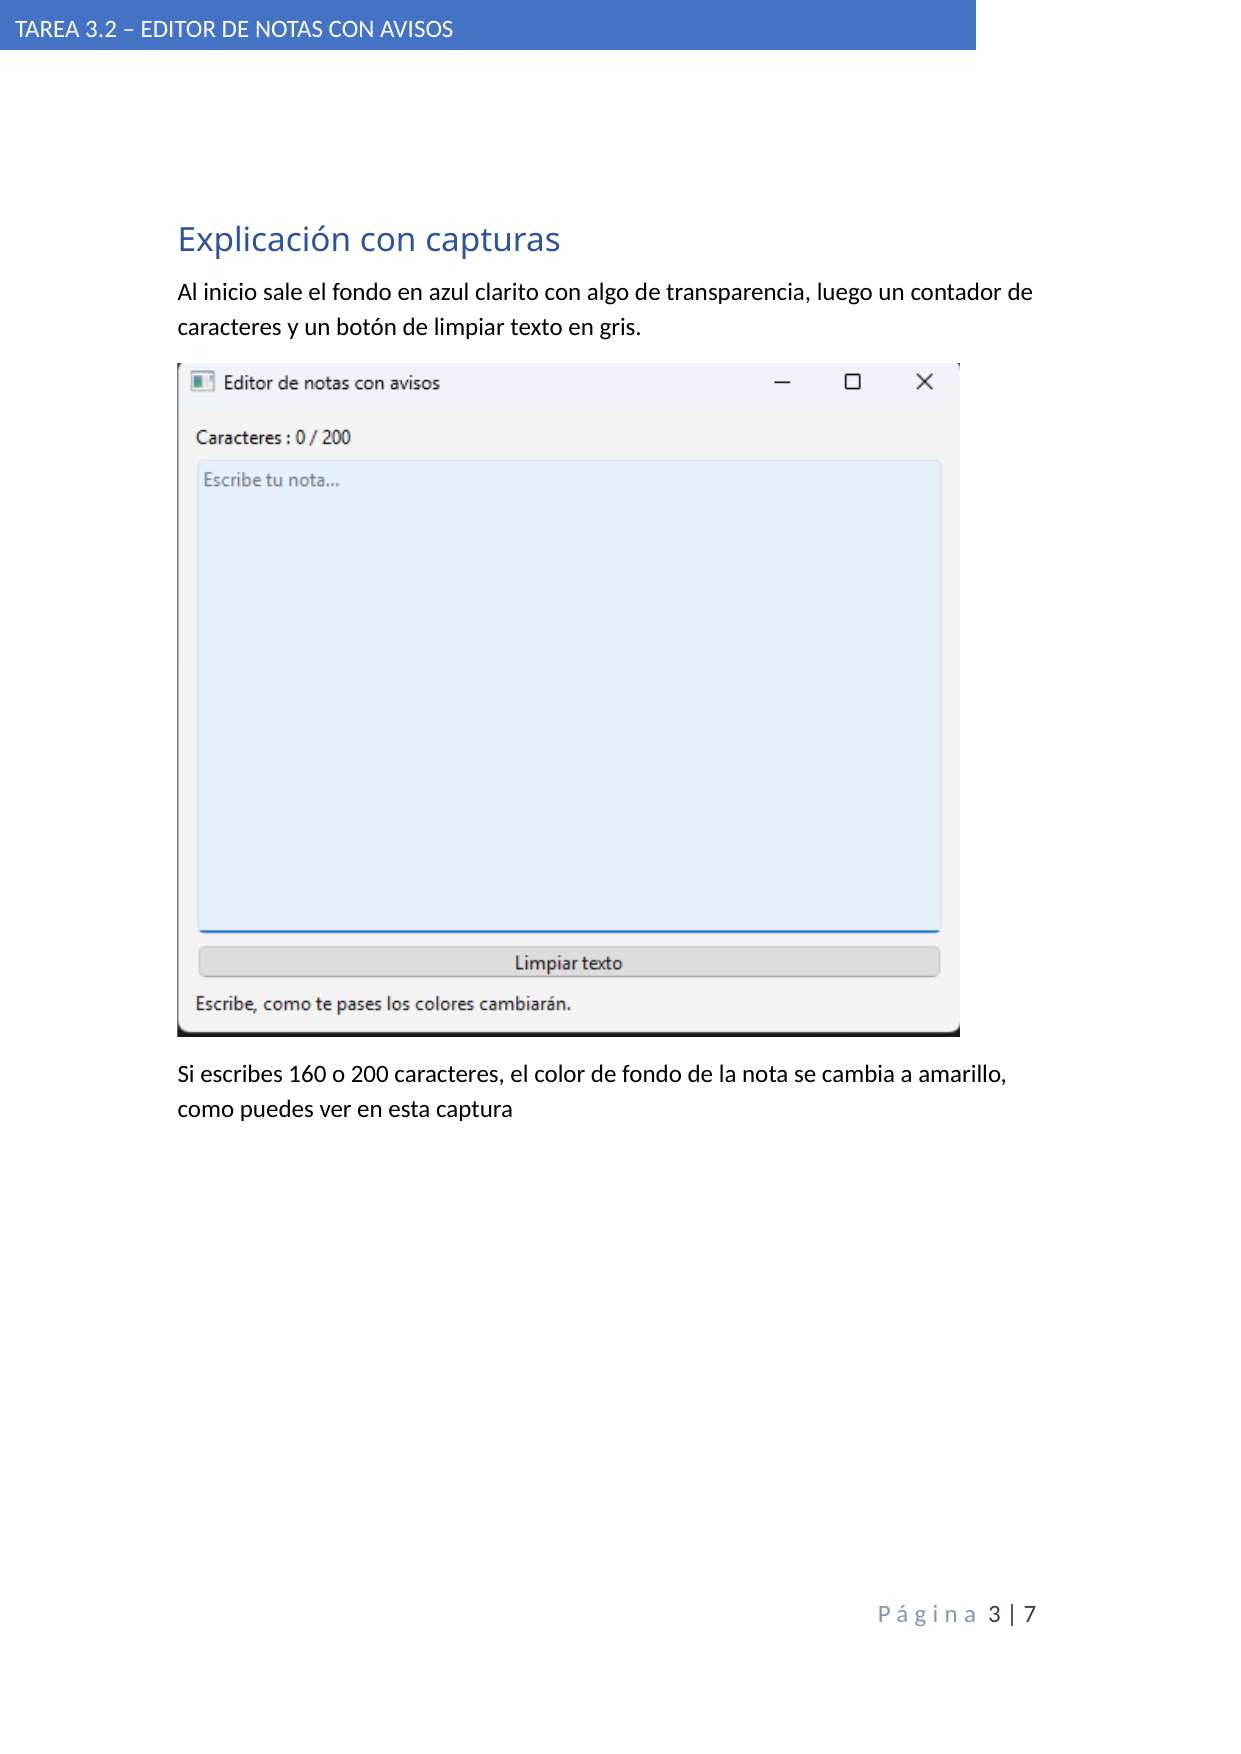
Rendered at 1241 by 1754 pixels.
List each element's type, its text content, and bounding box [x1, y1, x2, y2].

text Al inicio sale el fondo en azul clarito con algo de transparencia, luego un contador de caracteres y un botón de limpiar texto en gris. [177, 276, 1063, 342]
text Si escribes 160 o 200 caracteres, el color de fondo de la nota se cambia a amarillo, como puedes ver en esta captura [177, 1058, 1063, 1123]
subtitle Explicación con capturas [177, 216, 1063, 261]
